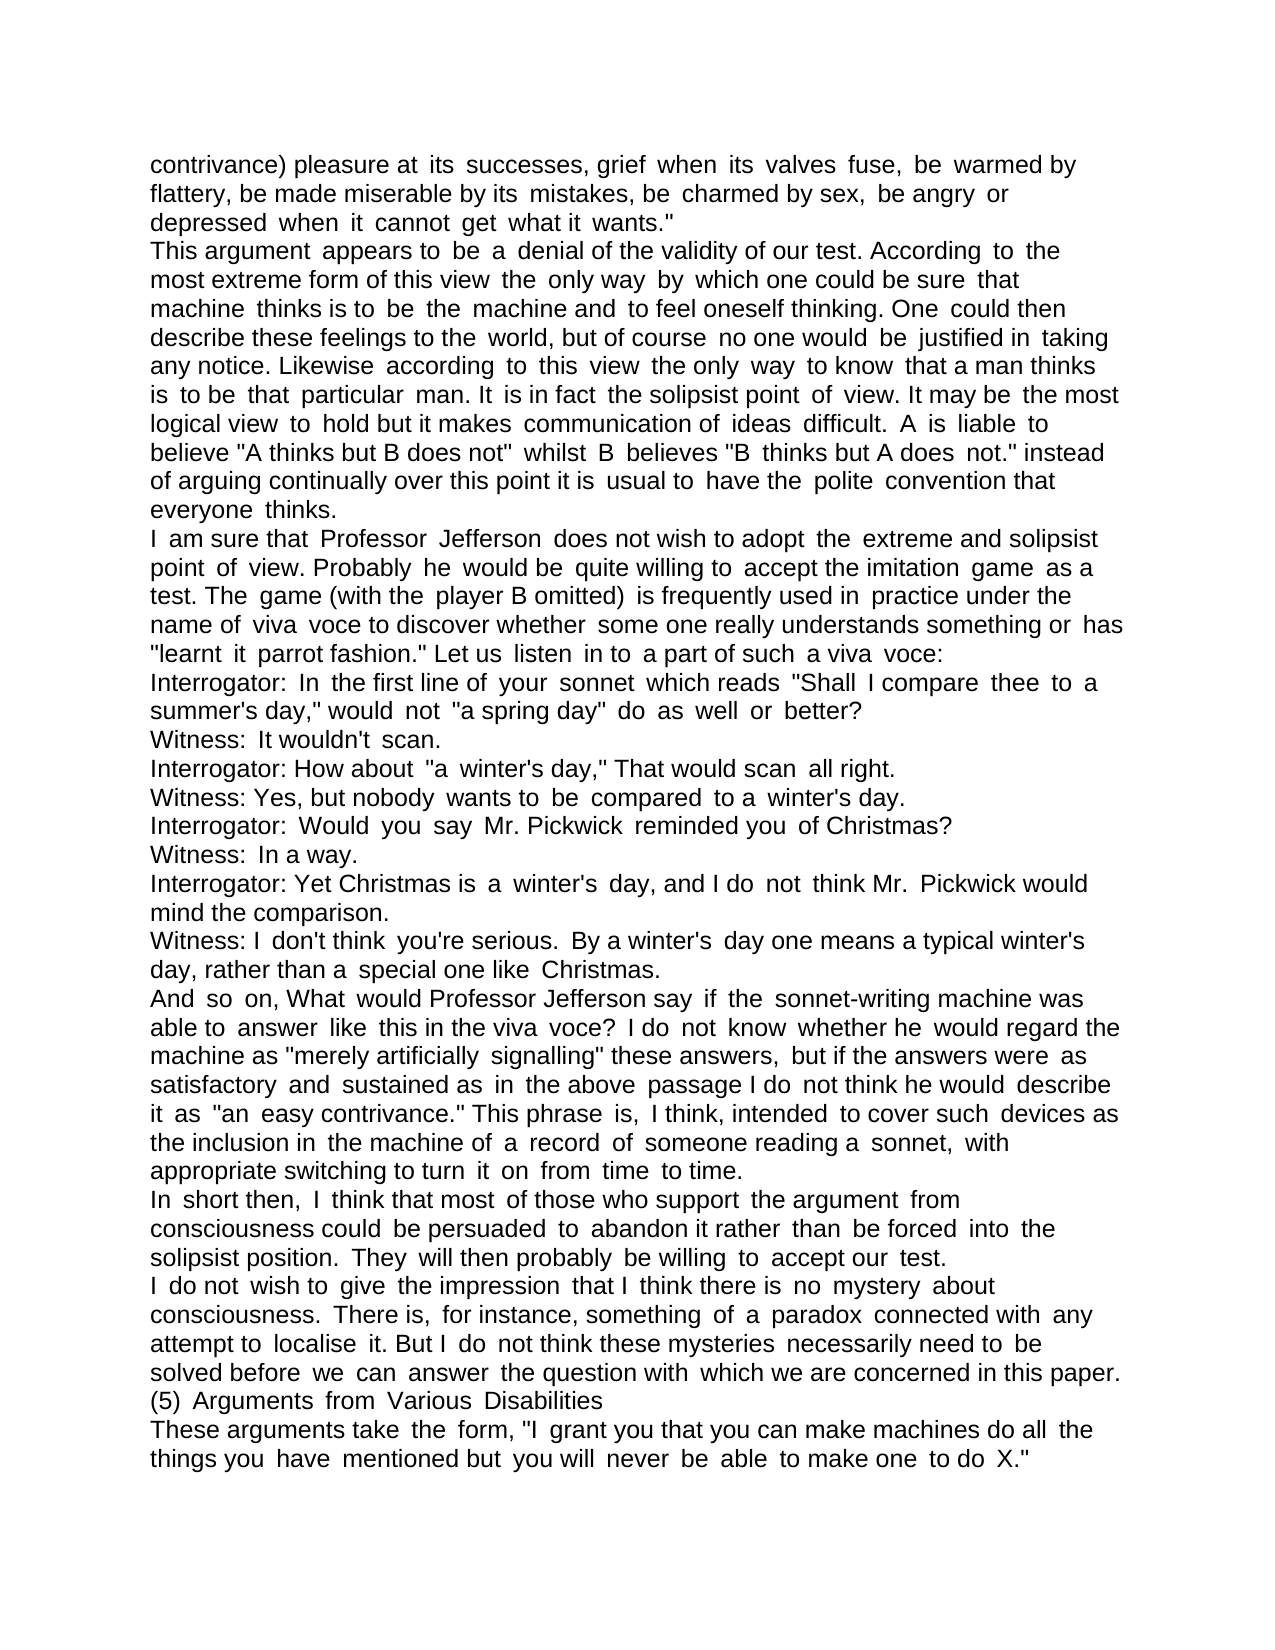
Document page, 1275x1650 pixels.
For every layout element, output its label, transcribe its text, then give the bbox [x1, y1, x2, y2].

text Interrogator: How about "a winter's day," That would scan all right. [150, 754, 1125, 782]
text Witness: It wouldn't scan. [150, 725, 1125, 754]
text (5) Arguments from Various Disabilities [150, 1386, 1125, 1415]
text contrivance) pleasure at its successes, grief when its valves fuse, be warmed by flattery, be made miserable by its mistakes, be charmed by sex, be angry or depressed when it cannot get what it wants." [150, 150, 1125, 236]
text This argument appears to be a denial of the validity of our test. According to the most extreme form of this view the only way by which one could be sure that machine thinks is to be the machine and to feel oneself thinking. One could then describe these feelings to the world, but of course no one would be justified in taking any notice. Likewise according to this view the only way to know that a man thinks is to be that particular man. It is in fact the solipsist point of view. It may be the most logical view to hold but it makes communication of ideas difficult. A is liable to believe "A thinks but B does not" whilst B believes "B thinks but A does not." instead of arguing continually over this point it is usual to have the polite convention that everyone thinks. [150, 236, 1125, 524]
text Witness: Yes, but nobody wants to be compared to a winter's day. [150, 782, 1125, 811]
text I do not wish to give the impression that I think there is no mystery about consciousness. There is, for instance, something of a paradox connected with any attempt to localise it. But I do not think these mysteries necessarily need to be solved before we can answer the question with which we are concerned in this paper. [150, 1271, 1125, 1386]
text Interrogator: Would you say Mr. Pickwick reminded you of Christmas? [150, 811, 1125, 840]
text Interrogator: In the first line of your sonnet which reads "Shall I compare thee to a summer's day," would not "a spring day" do as well or better? [150, 667, 1125, 725]
text These arguments take the form, "I grant you that you can make machines do all the things you have mentioned but you will never be able to make one to do X." [150, 1415, 1125, 1472]
text Witness: In a way. [150, 840, 1125, 869]
text Witness: I don't think you're serious. By a winter's day one means a typical winter's day, rather than a special one like Christmas. [150, 926, 1125, 984]
text And so on, What would Professor Jefferson say if the sonnet-writing machine was able to answer like this in the viva voce? I do not know whether he would regard the machine as "merely artificially signalling" these answers, but if the answers were as satisfactory and sustained as in the above passage I do not think he would describe it as "an easy contrivance." This phrase is, I think, intended to cover such devices as the inclusion in the machine of a record of someone reading a sonnet, with appropriate switching to turn it on from time to time. [150, 984, 1125, 1185]
text I am sure that Professor Jefferson does not wish to adopt the extreme and solipsist point of view. Probably he would be quite willing to accept the imitation game as a test. The game (with the player B omitted) is frequently used in practice under the name of viva voce to discover whether some one really understands something or has "learnt it parrot fashion." Let us listen in to a part of such a viva voce: [150, 524, 1125, 667]
text Interrogator: Yet Christmas is a winter's day, and I do not think Mr. Pickwick would mind the comparison. [150, 869, 1125, 926]
text In short then, I think that most of those who support the argument from consciousness could be persuaded to abandon it rather than be forced into the solipsist position. They will then probably be willing to accept our test. [150, 1185, 1125, 1271]
